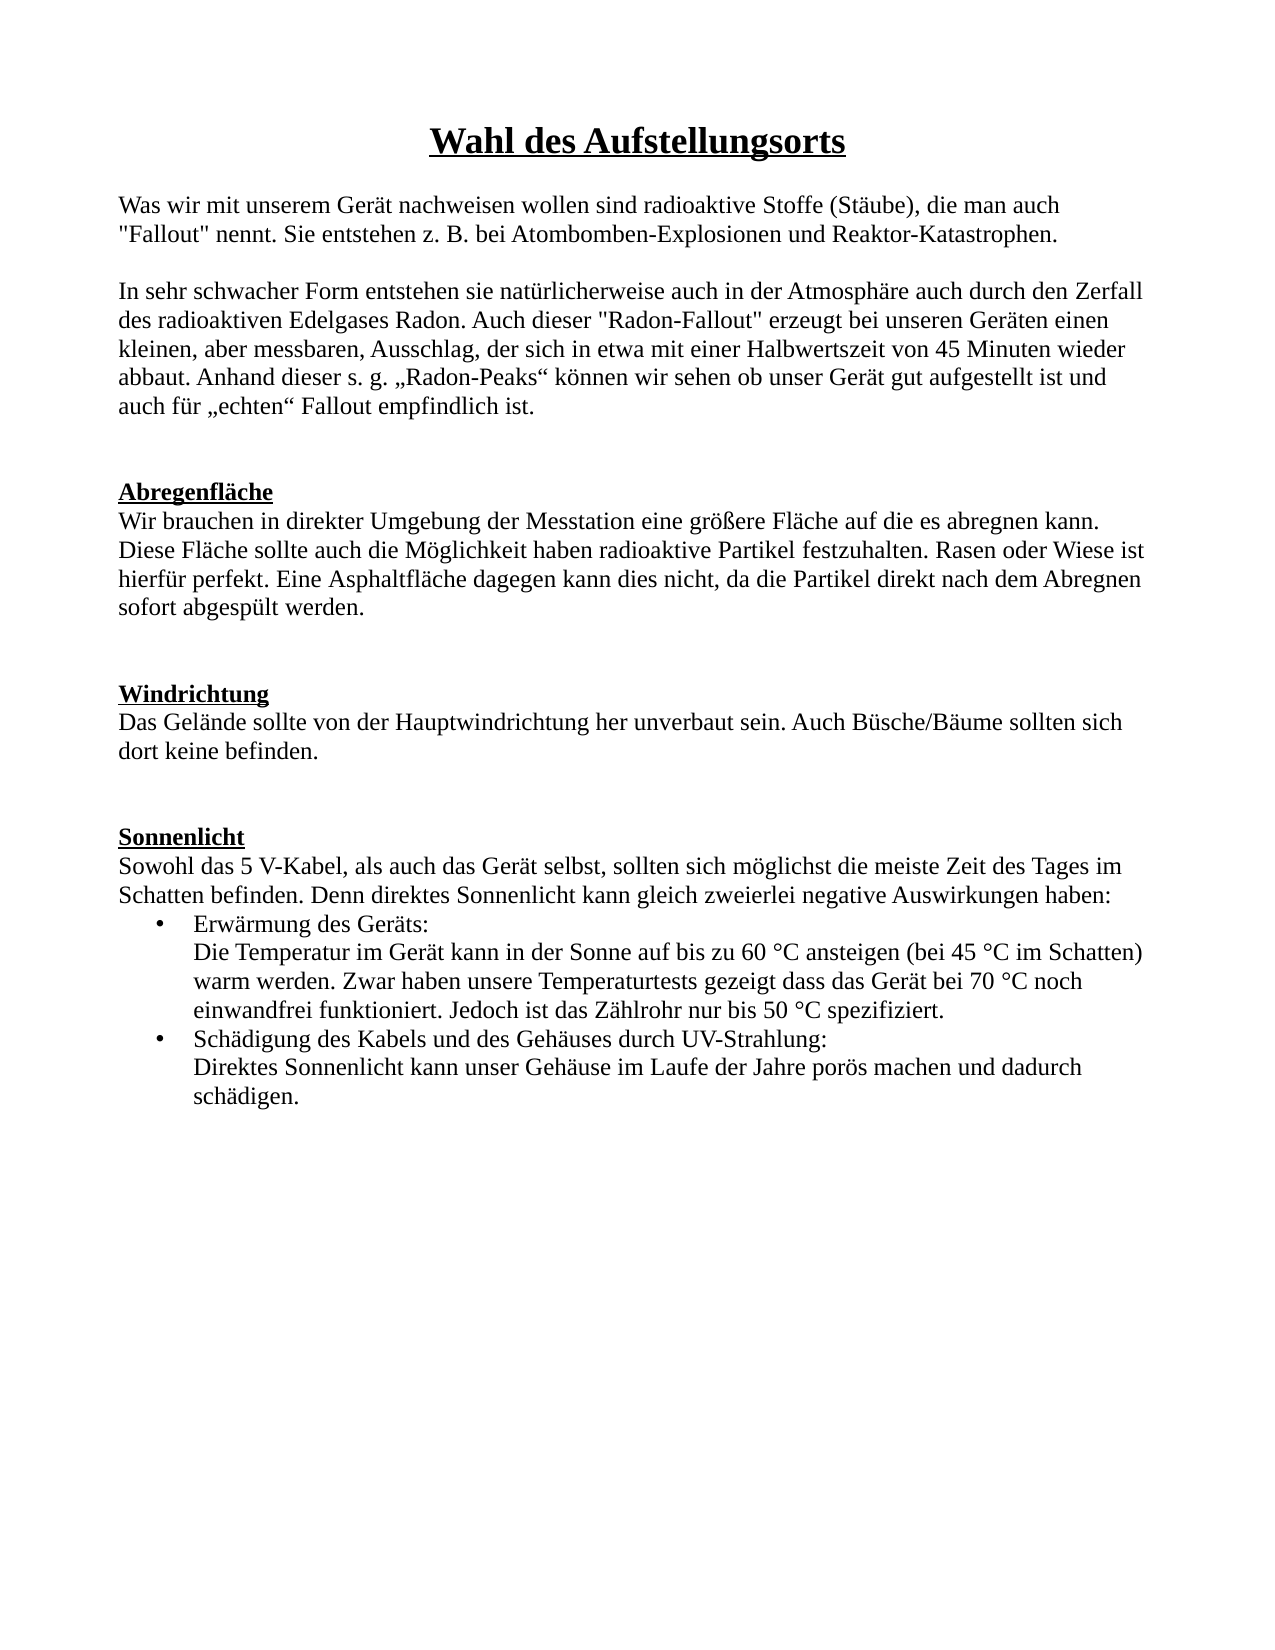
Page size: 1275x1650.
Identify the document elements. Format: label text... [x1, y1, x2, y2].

text Sowohl das 5 V-Kabel, als auch das Gerät selbst, sollten sich möglichst die meiste Zeit des Tages im Schatten befinden. Denn direktes Sonnenlicht kann gleich zweierlei negative Auswirkungen haben: [118, 851, 1157, 909]
text Das Gelände sollte von der Hauptwindrichtung her unverbaut sein. Auch Büsche/Bäume sollten sich dort keine befinden. [118, 707, 1157, 765]
text Was wir mit unserem Gerät nachweisen wollen sind radioaktive Stoffe (Stäube), die man auch "Fallout" nennt. Sie entstehen z. B. bei Atombomben-Explosionen und Reaktor-Katastrophen. [118, 190, 1157, 247]
text Abregenfläche [118, 477, 1157, 506]
list Schädigung des Kabels und des Gehäuses durch UV-Strahlung: Direktes Sonnenlicht kann unser Gehäuse im Laufe der Jahre porös machen und dadurch schädigen. [156, 1024, 1157, 1110]
text Windrichtung [118, 679, 1157, 707]
list Erwärmung des Geräts: Die Temperatur im Gerät kann in der Sonne auf bis zu 60 °C ansteigen (bei 45 °C im Schatten) warm werden. Zwar haben unsere Temperaturtests gezeigt dass das Gerät bei 70 °C noch einwandfrei funktioniert. Jedoch ist das Zählrohr nur bis 50 °C spezifiziert. [156, 909, 1157, 1024]
text Wir brauchen in direkter Umgebung der Messtation eine größere Fläche auf die es abregnen kann. Diese Fläche sollte auch die Möglichkeit haben radioaktive Partikel festzuhalten. Rasen oder Wiese ist hierfür perfekt. Eine Asphaltfläche dagegen kann dies nicht, da die Partikel direkt nach dem Abregnen sofort abgespült werden. [118, 506, 1157, 621]
text In sehr schwacher Form entstehen sie natürlicherweise auch in der Atmosphäre auch durch den Zerfall des radioaktiven Edelgases Radon. Auch dieser "Radon-Fallout" erzeugt bei unseren Geräten einen kleinen, aber messbaren, Ausschlag, der sich in etwa mit einer Halbwertszeit von 45 Minuten wieder abbaut. Anhand dieser s. g. „Radon-Peaks“ können wir sehen ob unser Gerät gut aufgestellt ist und auch für „echten“ Fallout empfindlich ist. [118, 276, 1157, 420]
text Sonnenlicht [118, 822, 1157, 851]
text Wahl des Aufstellungsorts [118, 118, 1157, 161]
